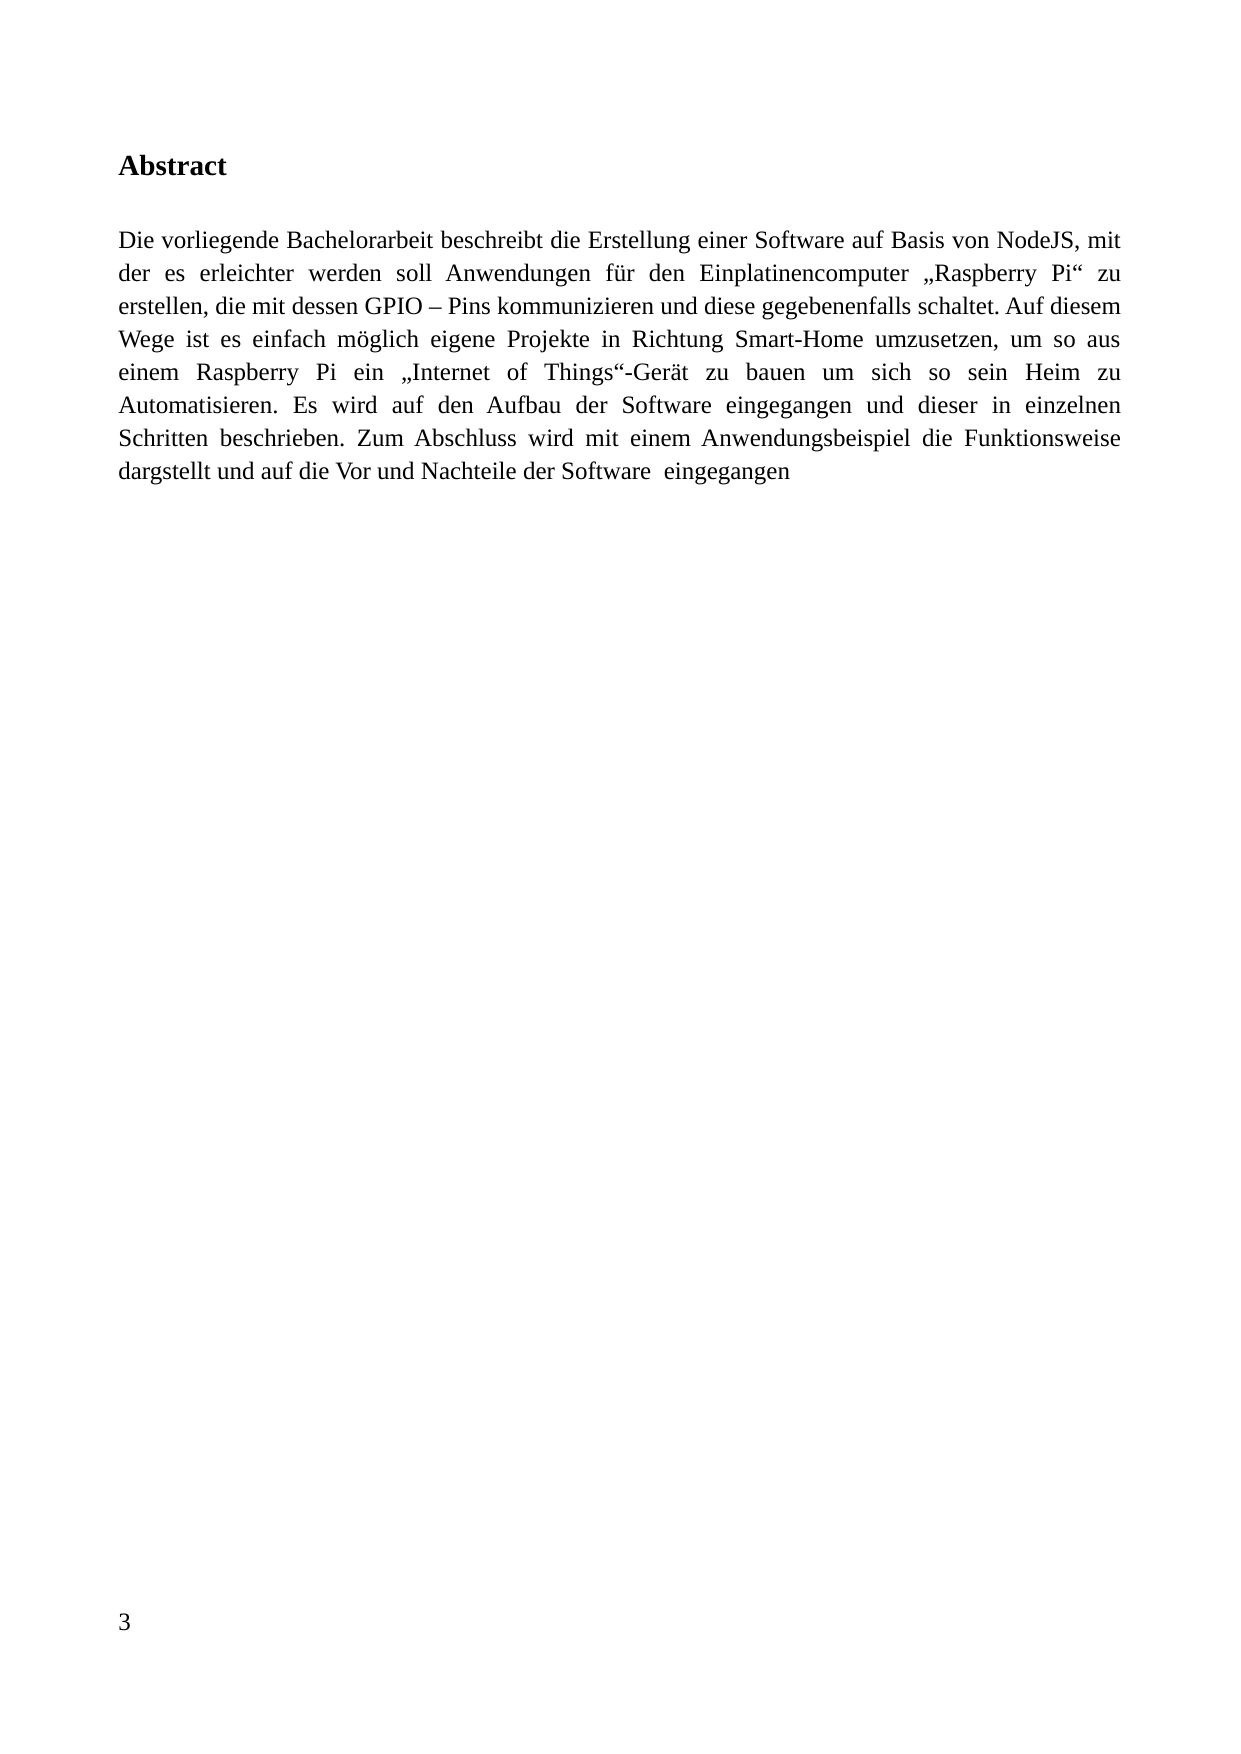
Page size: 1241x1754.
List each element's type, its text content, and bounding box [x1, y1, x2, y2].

text Die vorliegende Bachelorarbeit beschreibt die Erstellung einer Software auf Basis von NodeJS, mit der es erleichter werden soll Anwendungen für den Einplatinencomputer „Raspberry Pi“ zu erstellen, die mit dessen GPIO – Pins kommunizieren und diese gegebenenfalls schaltet. Auf diesem Wege ist es einfach möglich eigene Projekte in Richtung Smart-Home umzusetzen, um so aus einem Raspberry Pi ein „Internet of Things“-Gerät zu bauen um sich so sein Heim zu Automatisieren. Es wird auf den Aufbau der Software eingegangen und dieser in einzelnen Schritten beschrieben. Zum Abschluss wird mit einem Anwendungsbeispiel die Funktionsweise dargstellt und auf die Vor und Nachteile der Software eingegangen [118, 225, 1122, 485]
text Abstract [118, 148, 1122, 181]
